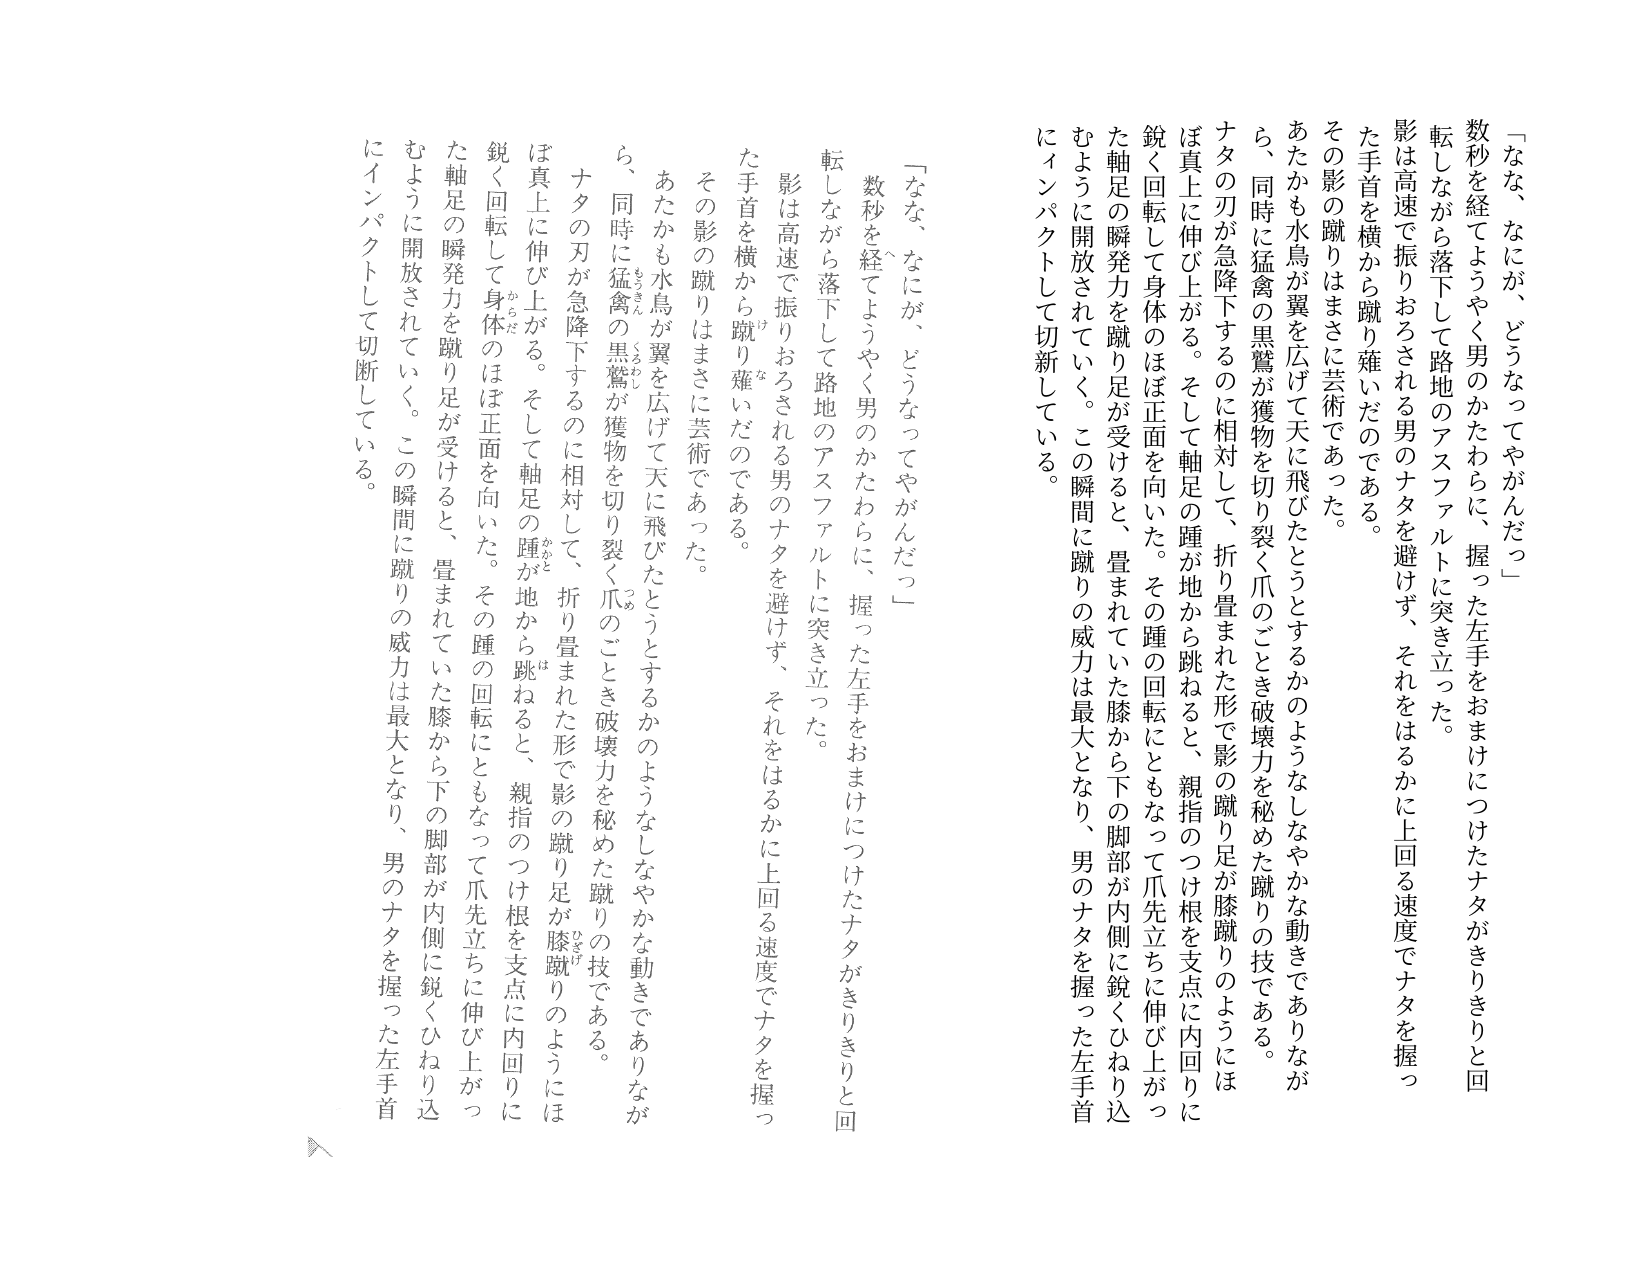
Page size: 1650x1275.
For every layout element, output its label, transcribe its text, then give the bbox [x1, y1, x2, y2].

text 銳く回転して身体のほぼ正面を向いた。その踵の回転にともなって爪先立ちに伸び上がっ [1137, 118, 1172, 1157]
text むように開放されていく。この瞬間に蹴りの威力は最大となり、男のナタを握った左手首 [1065, 118, 1101, 1157]
text その影の蹴りはまさに芸術であった。 [1316, 118, 1352, 1157]
text 影は高速で振りおろされる男のナタを避けず、それをはるかに上回る速度でナタを握っ [1388, 118, 1424, 1157]
text 転しながら落下して路地のアスファルトに突き立った。 [1424, 118, 1460, 1157]
text にィンパクトして切新している。 [1029, 118, 1065, 1157]
text 「なな、なにが、どうなってやがんだっ」 [1496, 118, 1532, 1157]
text た手首を横から蹴り薙いだのである。 [1352, 118, 1388, 1157]
text あたかも水鳥が翼を広げて天に飛びたとうとするかのようなしなやかな動きでありなが [1280, 118, 1316, 1157]
text ナタの刃が急降下するのに相対して、折り畳まれた形で影の蹴り足が膝蹴りのようにほ [1208, 118, 1244, 1157]
text た軸足の瞬発力を蹴り足が受けると、畳まれていた膝から下の脚部が内側に銳くひねり込 [1101, 118, 1137, 1157]
text ぼ真上に伸び上がる。そして軸足の踵が地から跳ねると、親指のつけ根を支点に内回りに [1172, 118, 1208, 1157]
text 数秒を経てようやく男のかたわらに、握った左手をおまけにつけたナタがきりきりと回 [1460, 118, 1496, 1157]
text ら、同時に猛禽の黒鷲が獲物を切り裂く爪のごとき破壊力を秘めた蹴りの技である。 [1244, 118, 1280, 1157]
